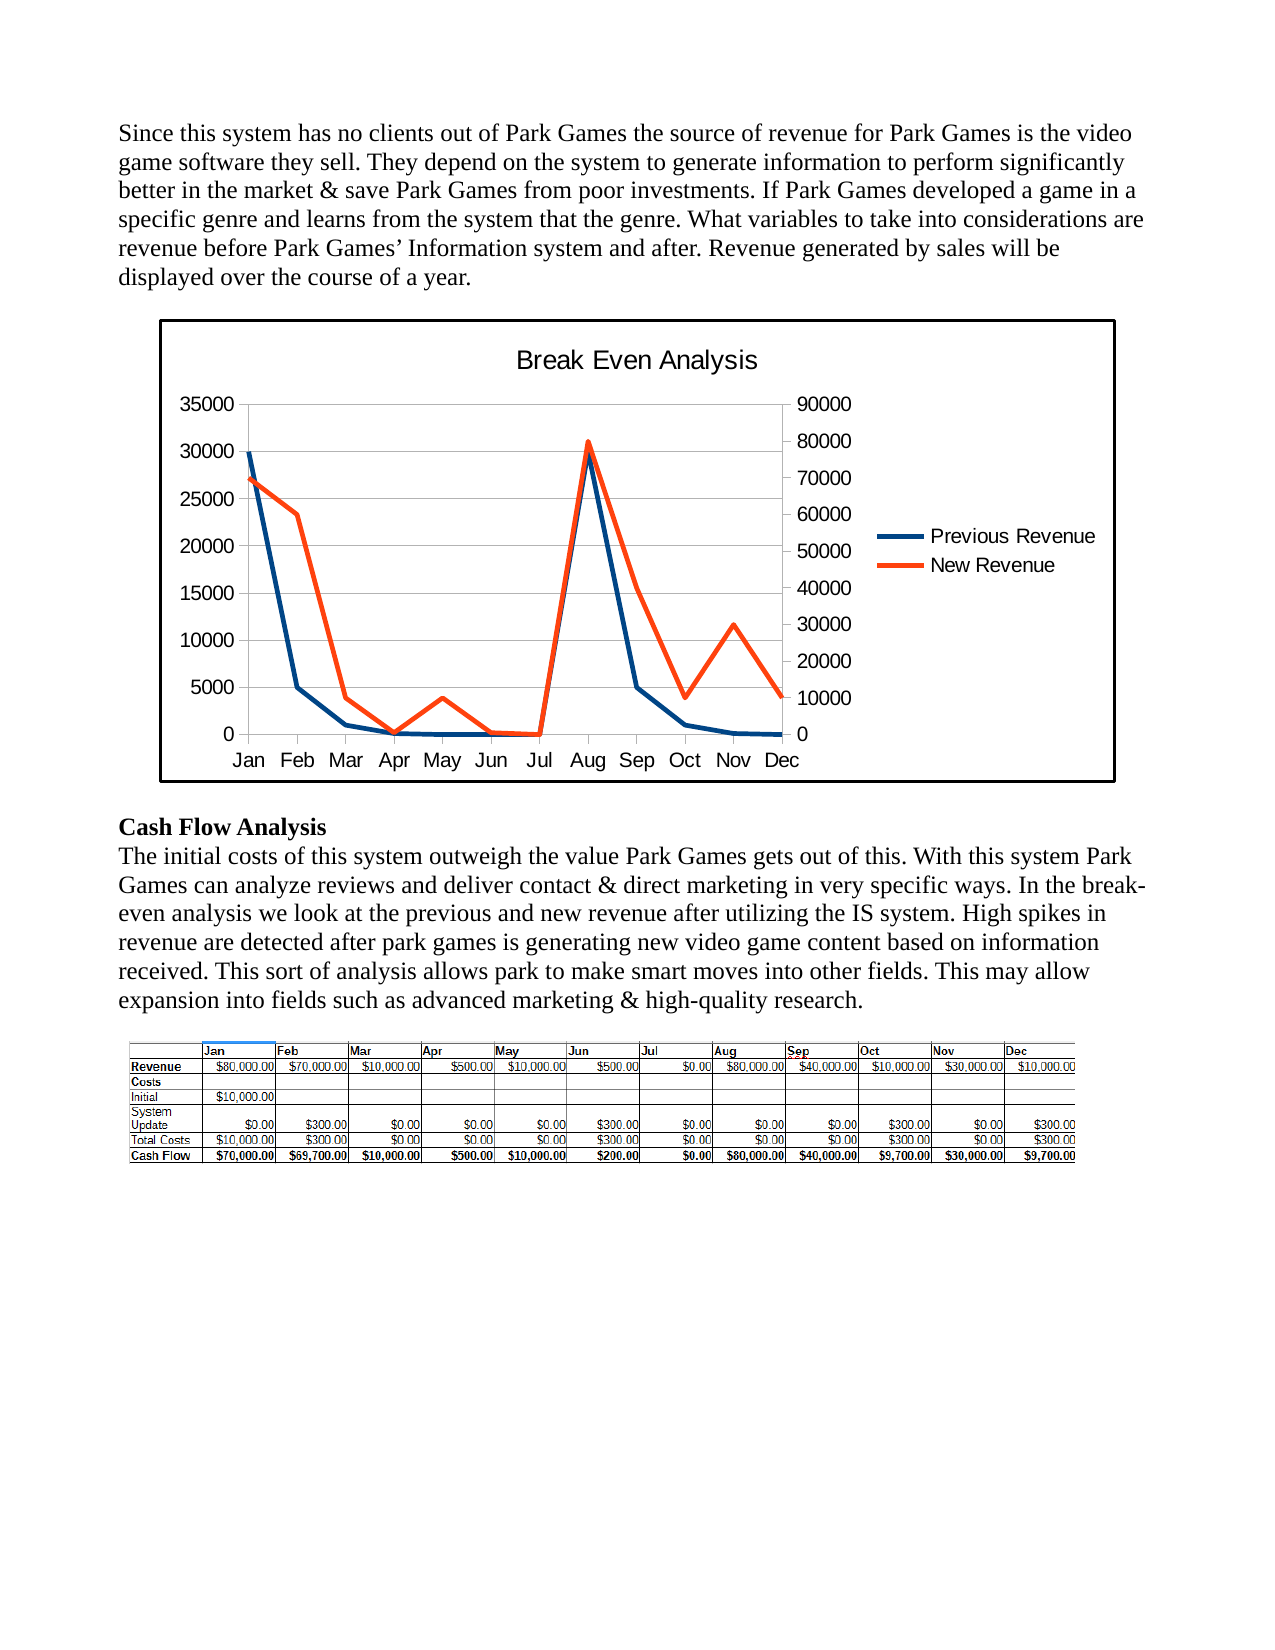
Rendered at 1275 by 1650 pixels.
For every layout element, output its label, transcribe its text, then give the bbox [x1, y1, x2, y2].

text Since this system has no clients out of Park Games the source of revenue for Park Games is the video game software they sell. They depend on the system to generate information to perform significantly better in the market & save Park Games from poor investments. If Park Games developed a game in a specific genre and learns from the system that the genre. What variables to take into considerations are revenue before Park Games’ Information system and after. Revenue generated by sales will be displayed over the course of a year. [118, 118, 1157, 291]
text Cash Flow Analysis [118, 812, 1157, 841]
text The initial costs of this system outweigh the value Park Games gets out of this. With this system Park Games can analyze reviews and deliver contact & direct marketing in very specific ways. In the break-even analysis we look at the previous and new revenue after utilizing the IS system. High spikes in revenue are detected after park games is generating new video game content based on information received. This sort of analysis allows park to make smart moves into other fields. This may allow expansion into fields such as advanced marketing & high-quality research. [118, 841, 1157, 1013]
picture [129, 1041, 1075, 1164]
